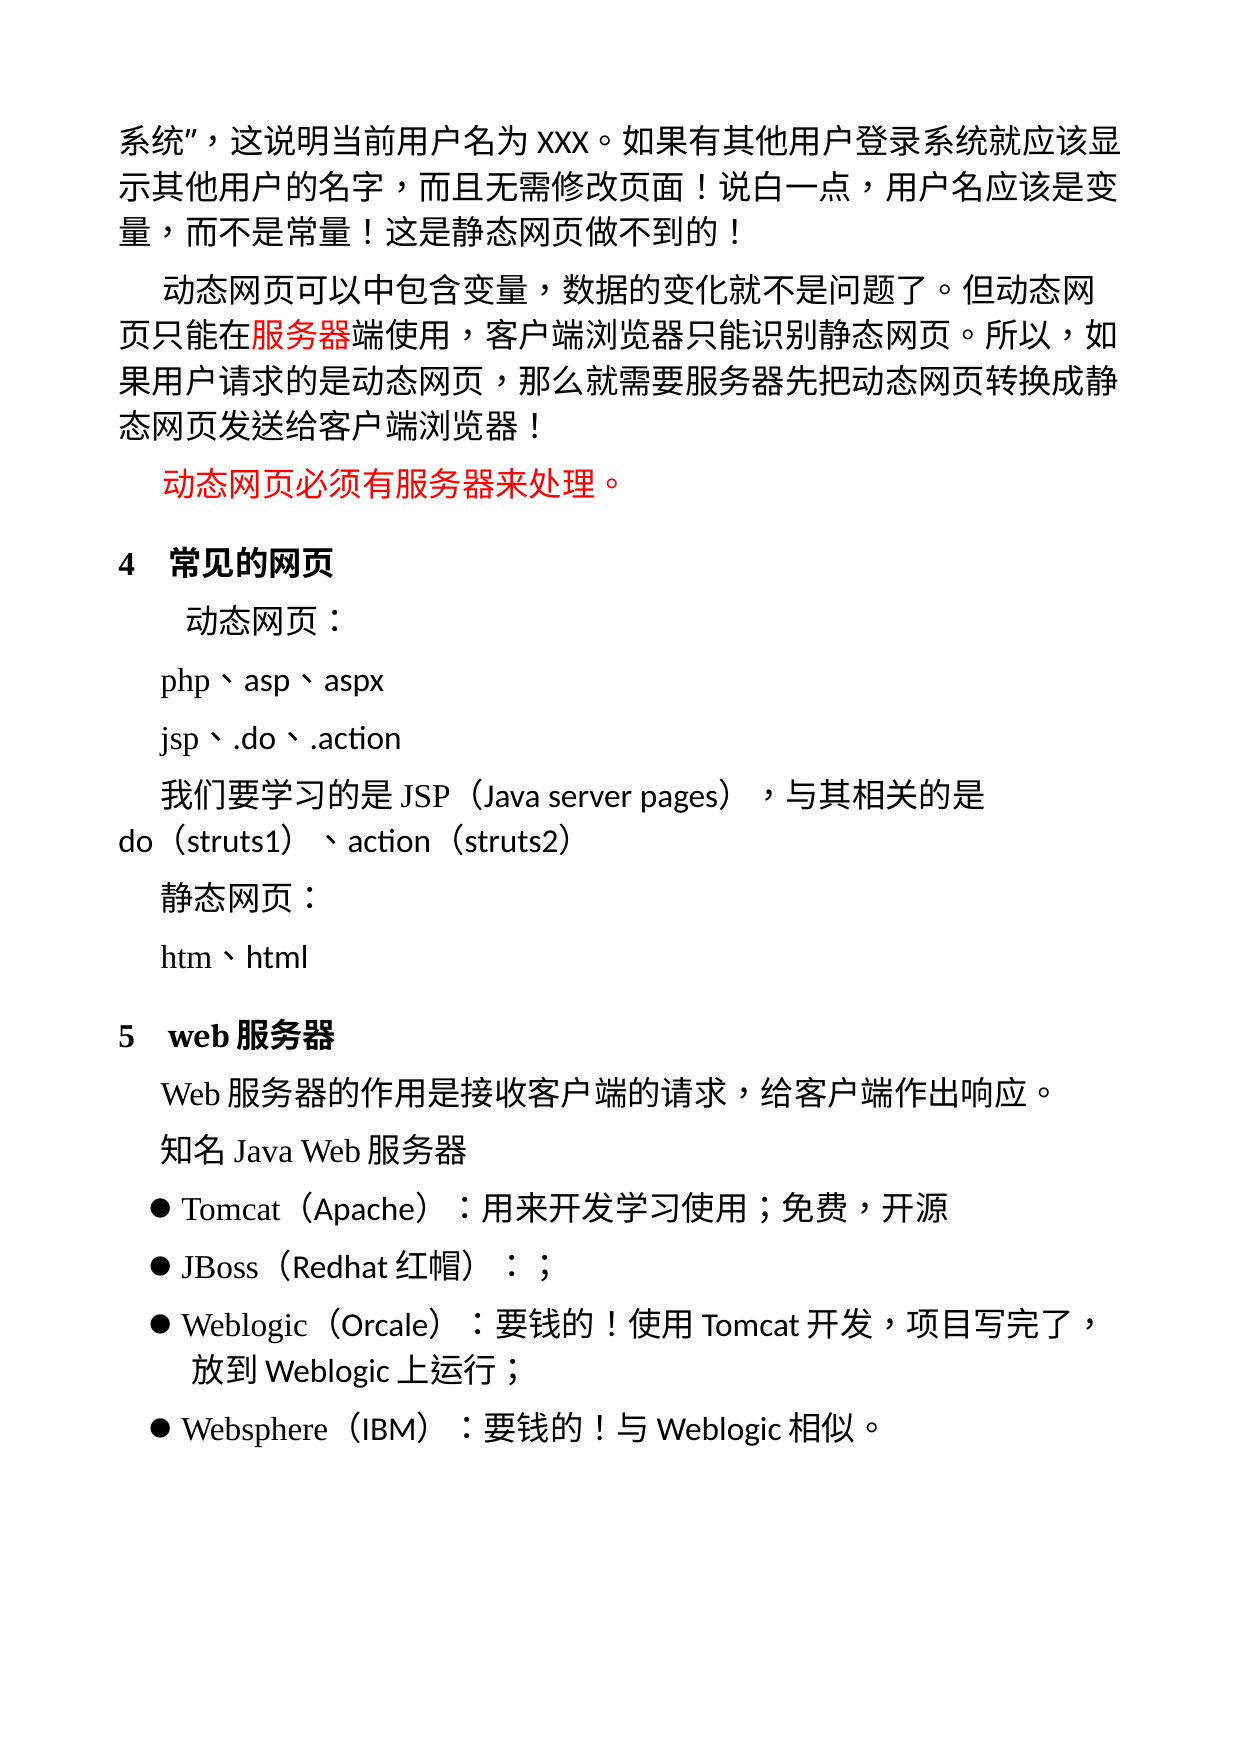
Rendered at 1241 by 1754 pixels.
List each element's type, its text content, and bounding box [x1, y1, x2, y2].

text php、asp、aspx [118, 656, 1122, 701]
text 我们要学习的是JSP（Java server pages），与其相关的是do（struts1）、action（struts2） [118, 771, 1122, 862]
text htm、html [118, 933, 1122, 978]
subtitle 4 常见的网页 [118, 540, 1122, 585]
text 动态网页必须有服务器来处理。 [118, 461, 1122, 506]
text 动态网页可以中包含变量，数据的变化就不是问题了。但动态网页只能在服务器端使用，客户端浏览器只能识别静态网页。所以，如果用户请求的是动态网页，那么就需要服务器先把动态网页转换成静态网页发送给客户端浏览器！ [118, 267, 1122, 448]
text lJBoss（Redhat红帽）：； [148, 1243, 1122, 1288]
subtitle 5 web服务器 [118, 1011, 1122, 1057]
text Web服务器的作用是接收客户端的请求，给客户端作出响应。 [118, 1069, 1122, 1115]
text lWebsphere（IBM）：要钱的！与Weblogic相似。 [148, 1404, 1122, 1450]
text lWeblogic（Orcale）：要钱的！使用Tomcat开发，项目写完了，放到Weblogic上运行； [148, 1301, 1122, 1392]
text 系统”，这说明当前用户名为XXX。如果有其他用户登录系统就应该显示其他用户的名字，而且无需修改页面！说白一点，用户名应该是变量，而不是常量！这是静态网页做不到的！ [118, 118, 1122, 254]
text 静态网页： [118, 875, 1122, 920]
text 动态网页： [118, 598, 1122, 643]
text lTomcat（Apache）：用来开发学习使用；免费，开源 [148, 1185, 1122, 1231]
text 知名Java Web服务器 [118, 1127, 1122, 1173]
text jsp、.do、.action [118, 713, 1122, 759]
